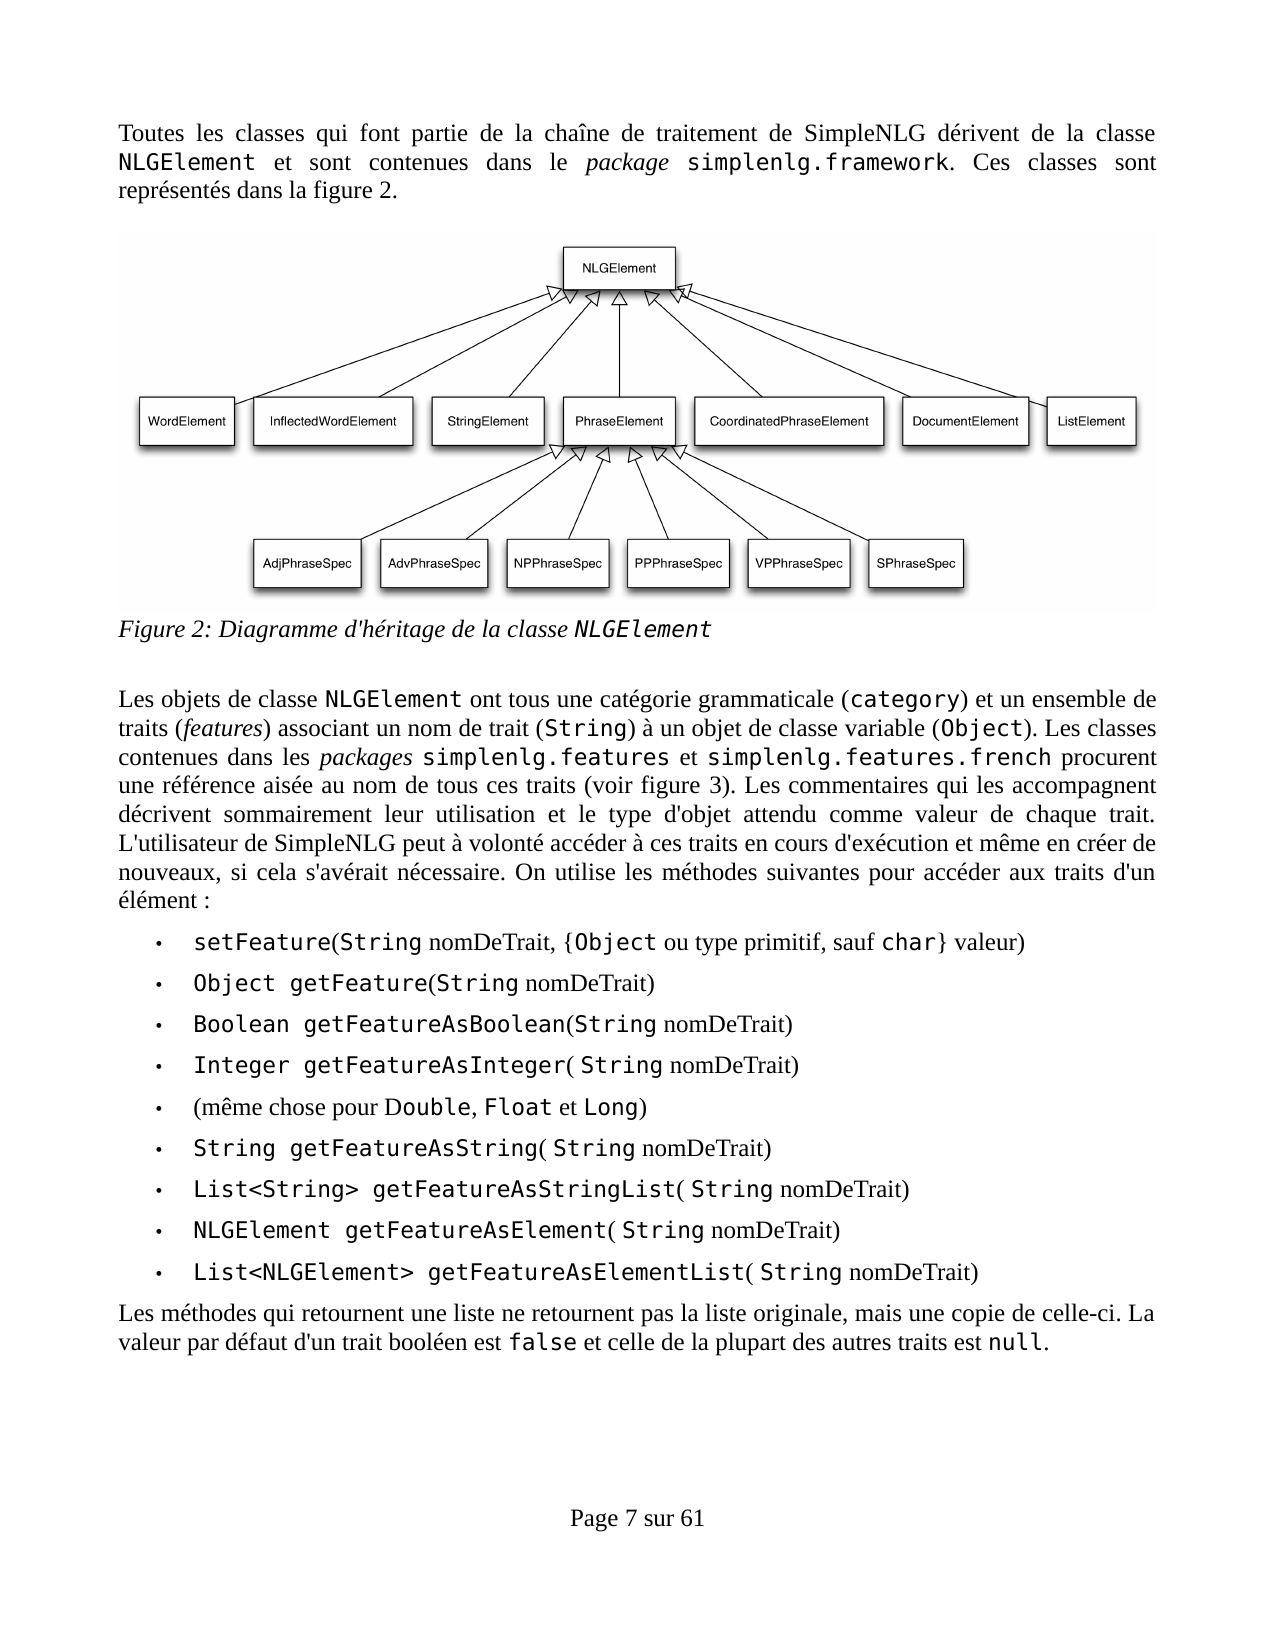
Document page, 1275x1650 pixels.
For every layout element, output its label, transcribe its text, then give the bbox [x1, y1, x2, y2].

picture [118, 229, 1158, 614]
text Figure 2: Diagramme d'héritage de la classe NLGElement [118, 614, 1157, 643]
list List<String> getFeatureAsStringList( String nomDeTrait) [156, 1174, 1157, 1203]
list NLGElement getFeatureAsElement( String nomDeTrait) [156, 1215, 1157, 1244]
list setFeature(String nomDeTrait, {Object ou type primitif, sauf char} valeur) [156, 927, 1157, 955]
list String getFeatureAsString( String nomDeTrait) [156, 1133, 1157, 1162]
text Les méthodes qui retournent une liste ne retournent pas la liste originale, mais une copie de celle-ci. La valeur par défaut d'un trait booléen est false et celle de la plupart des autres traits est null. [118, 1298, 1157, 1355]
text Les objets de classe NLGElement ont tous une catégorie grammaticale (category) et un ensemble de traits (features) associant un nom de trait (String) à un objet de classe variable (Object). Les classes contenues dans les packages simplenlg.features et simplenlg.features.french procurent une référence aisée au nom de tous ces traits (voir figure 3). Les commentaires qui les accompagnent décrivent sommairement leur utilisation et le type d'objet attendu comme valeur de chaque trait. L'utilisateur de SimpleNLG peut à volonté accéder à ces traits en cours d'exécution et même en créer de nouveaux, si cela s'avérait nécessaire. On utilise les méthodes suivantes pour accéder aux traits d'un élément : [118, 684, 1157, 914]
list Integer getFeatureAsInteger( String nomDeTrait) [156, 1050, 1157, 1079]
list Object getFeature(String nomDeTrait) [156, 968, 1157, 997]
list (même chose pour Double, Float et Long) [156, 1092, 1157, 1120]
list Boolean getFeatureAsBoolean(String nomDeTrait) [156, 1009, 1157, 1038]
list List<NLGElement> getFeatureAsElementList( String nomDeTrait) [156, 1257, 1157, 1285]
text Toutes les classes qui font partie de la chaîne de traitement de SimpleNLG dérivent de la classe NLGElement et sont contenues dans le package simplenlg.framework. Ces classes sont représentés dans la figure 2. [118, 118, 1157, 204]
